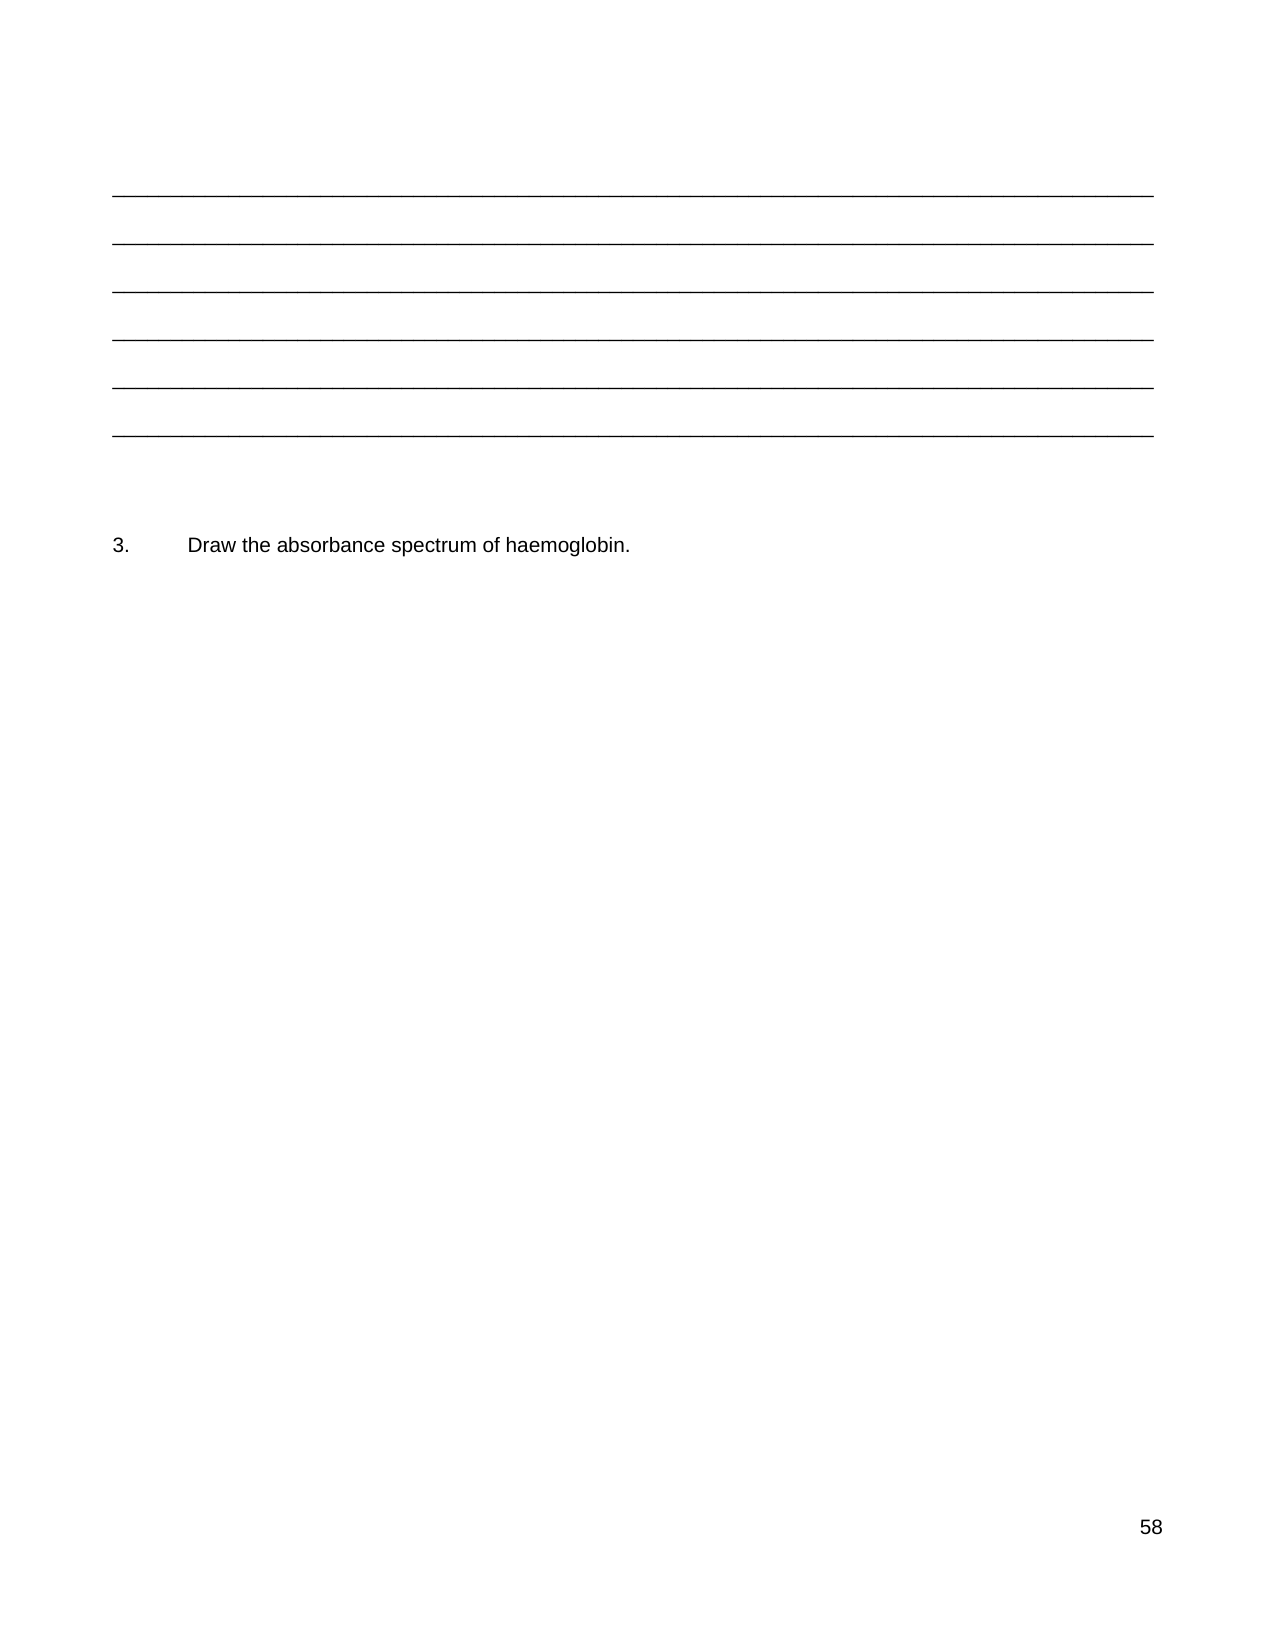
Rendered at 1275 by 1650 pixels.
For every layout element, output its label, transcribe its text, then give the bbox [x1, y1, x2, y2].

text 3. Draw the absorbance spectrum of haemoglobin. [112, 533, 1162, 557]
text ____________________________________________________________________________________________________________________________________________________________________________________________________________________________________________________________________________________________________________________________________________________________________________________________________________________________________________________________________________________________________________________________________________________________ [112, 174, 1162, 437]
